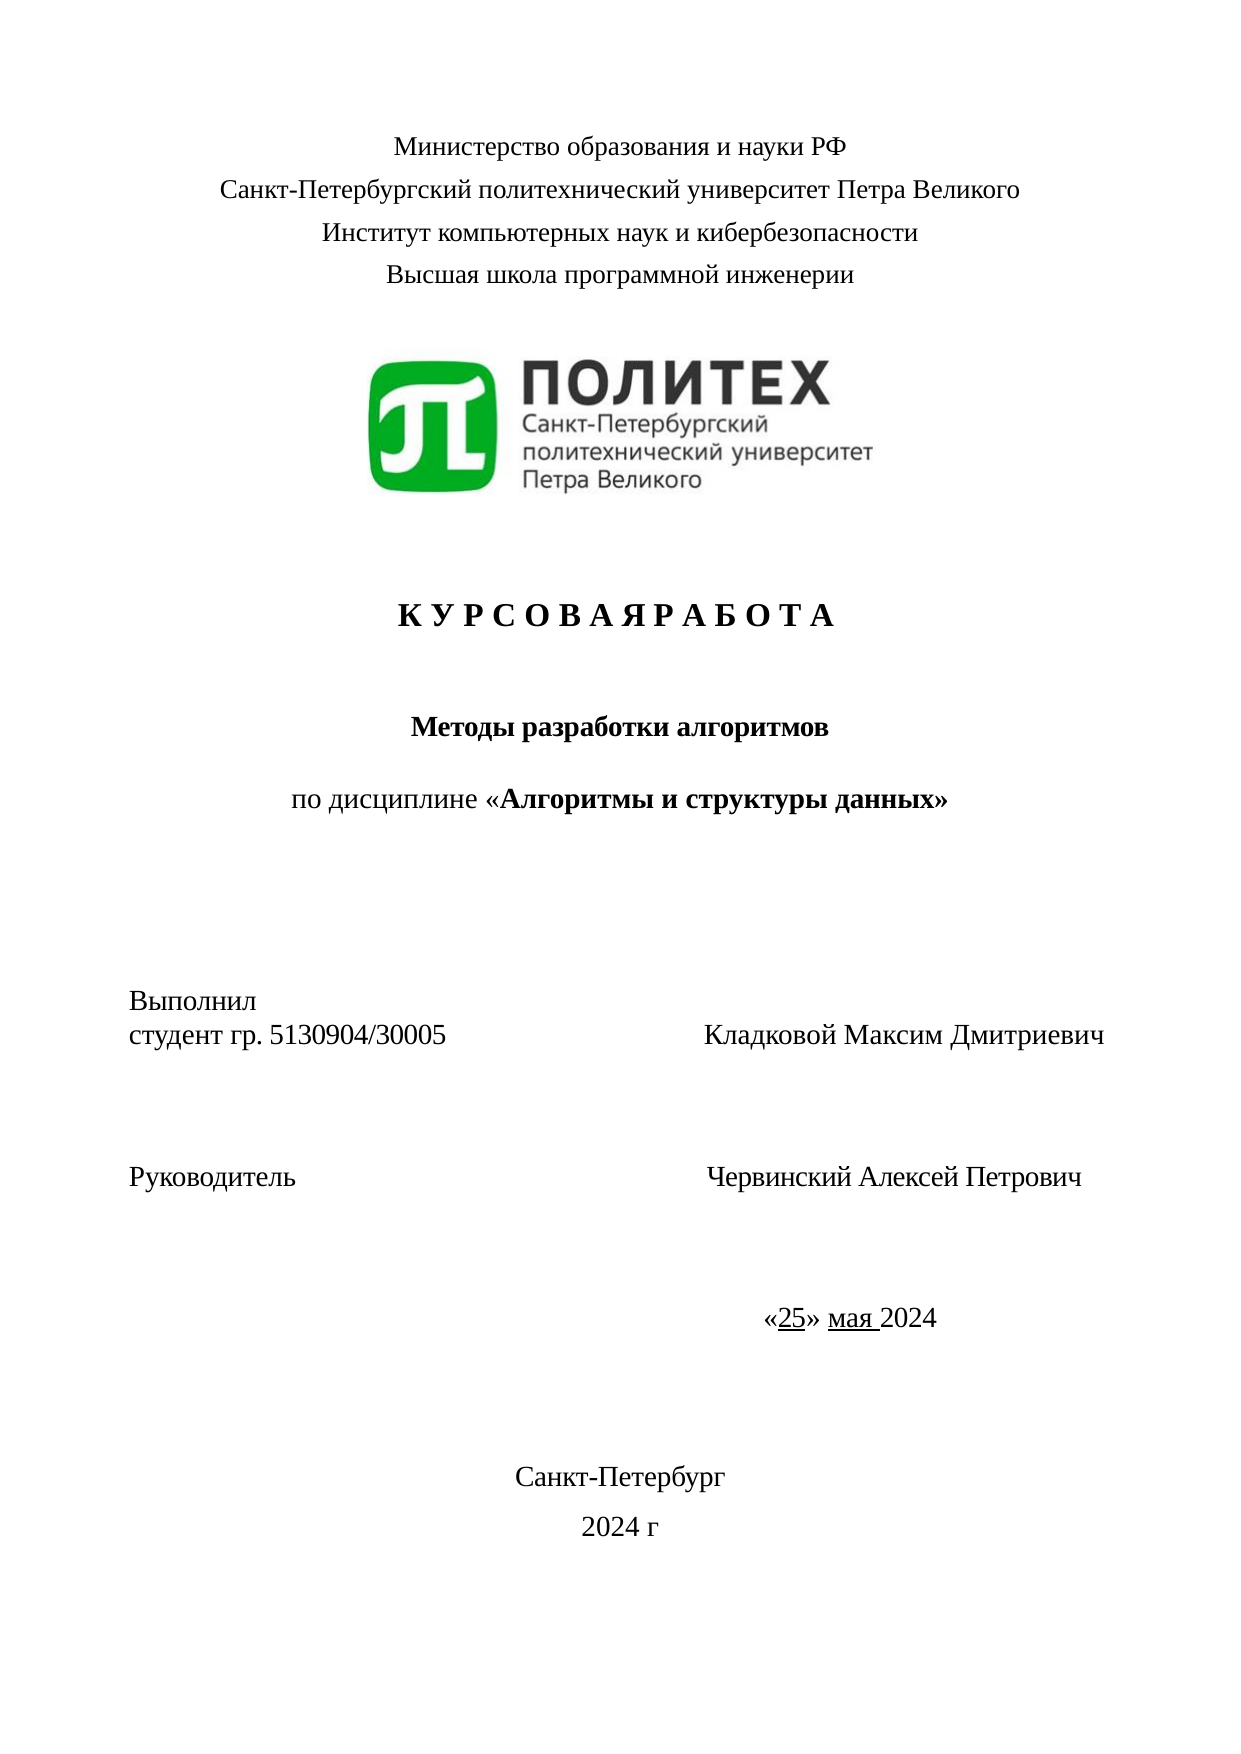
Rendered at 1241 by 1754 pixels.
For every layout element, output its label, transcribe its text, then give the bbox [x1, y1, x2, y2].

text «25» мая 2024 [763, 1300, 1122, 1334]
text Руководитель Червинский Алексей Петрович [129, 1159, 1122, 1192]
text Методы разработки алгоритмов [203, 709, 1037, 742]
picture [367, 348, 881, 495]
text К У Р С О В А Я Р А Б О Т А [118, 595, 1114, 633]
text по дисциплине «Алгоритмы и структуры данных» [203, 781, 1037, 814]
text студент гр. 5130904/30005 Кладковой Максим Дмитриевич [129, 1017, 1122, 1050]
text Санкт-Петербург 2024 г [483, 1459, 756, 1543]
text Выполнил [129, 983, 1122, 1017]
